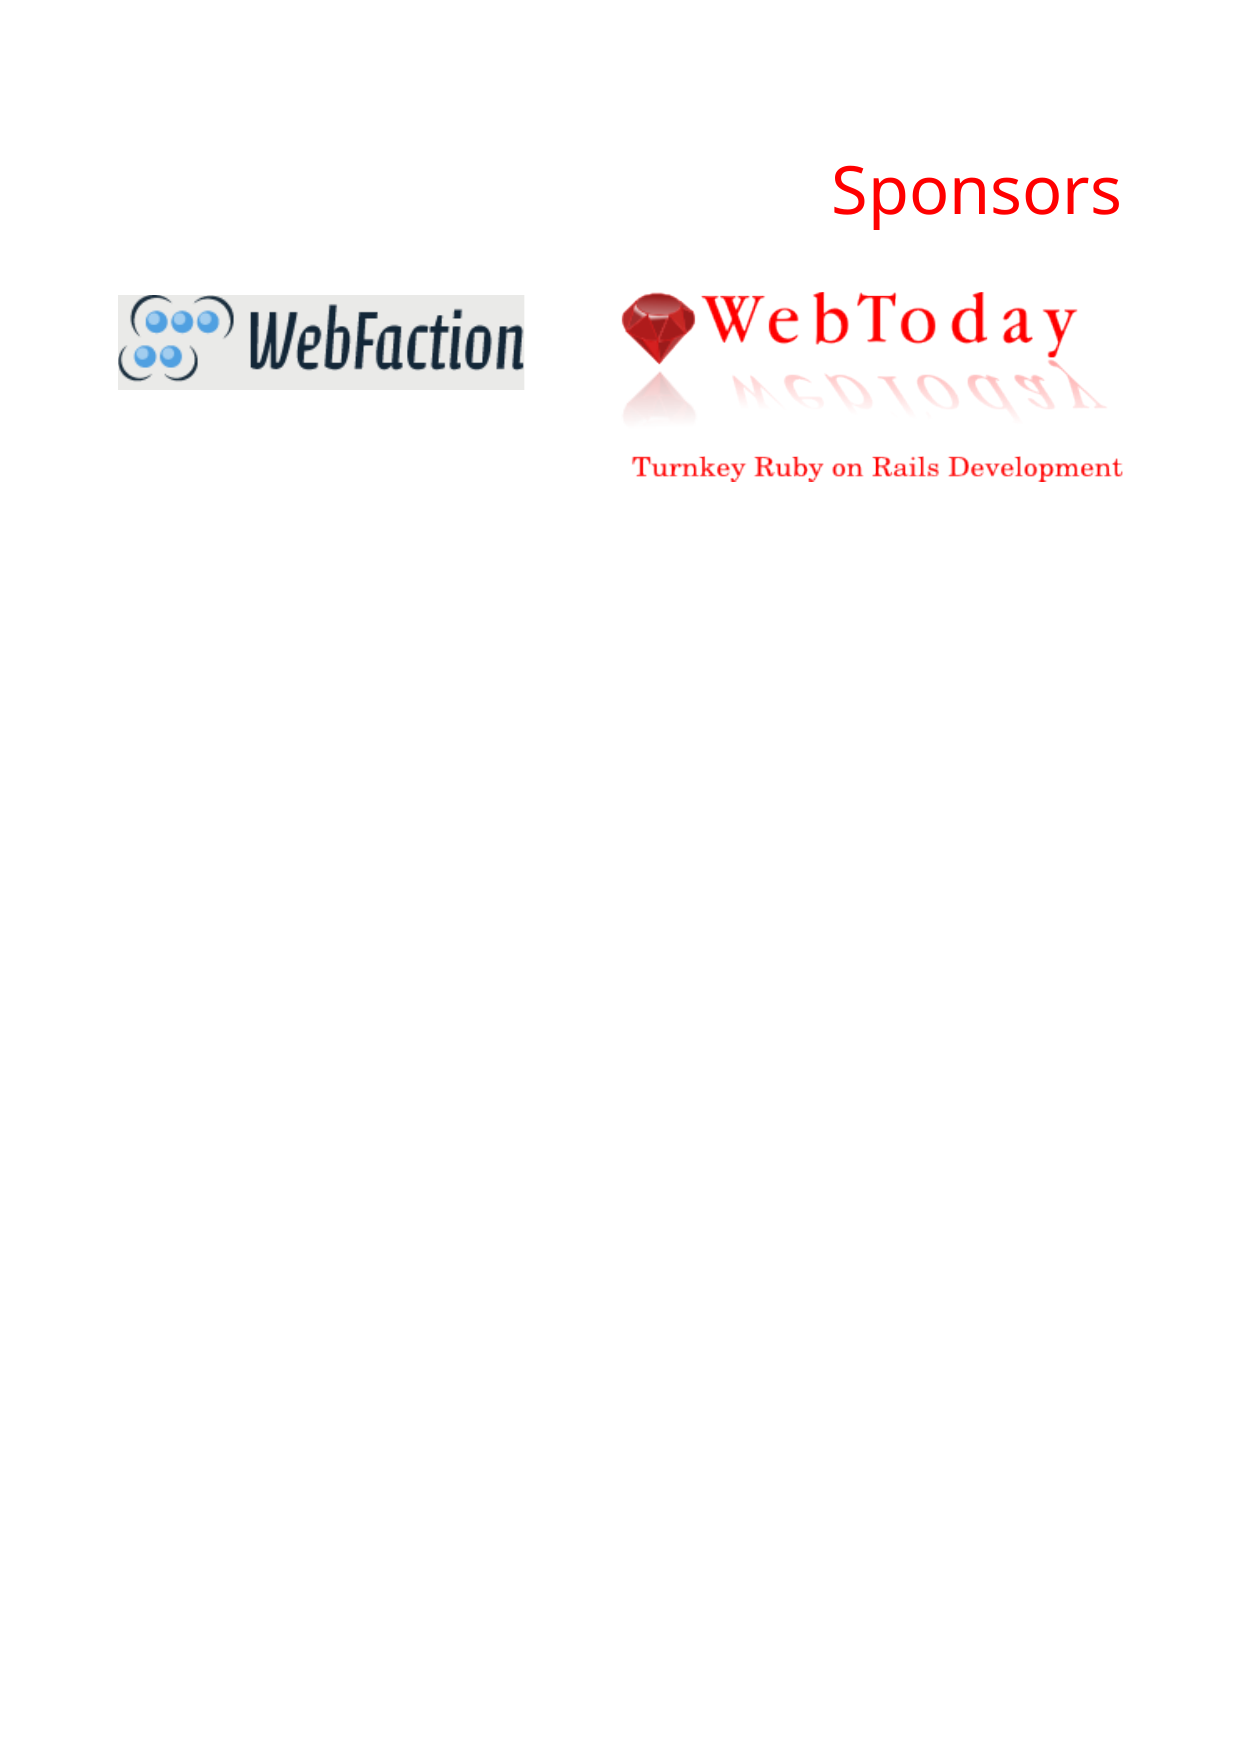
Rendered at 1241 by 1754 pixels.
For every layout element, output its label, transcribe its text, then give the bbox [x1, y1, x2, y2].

subtitle Sponsors [118, 143, 1122, 234]
picture [118, 295, 525, 390]
picture [602, 292, 1123, 482]
